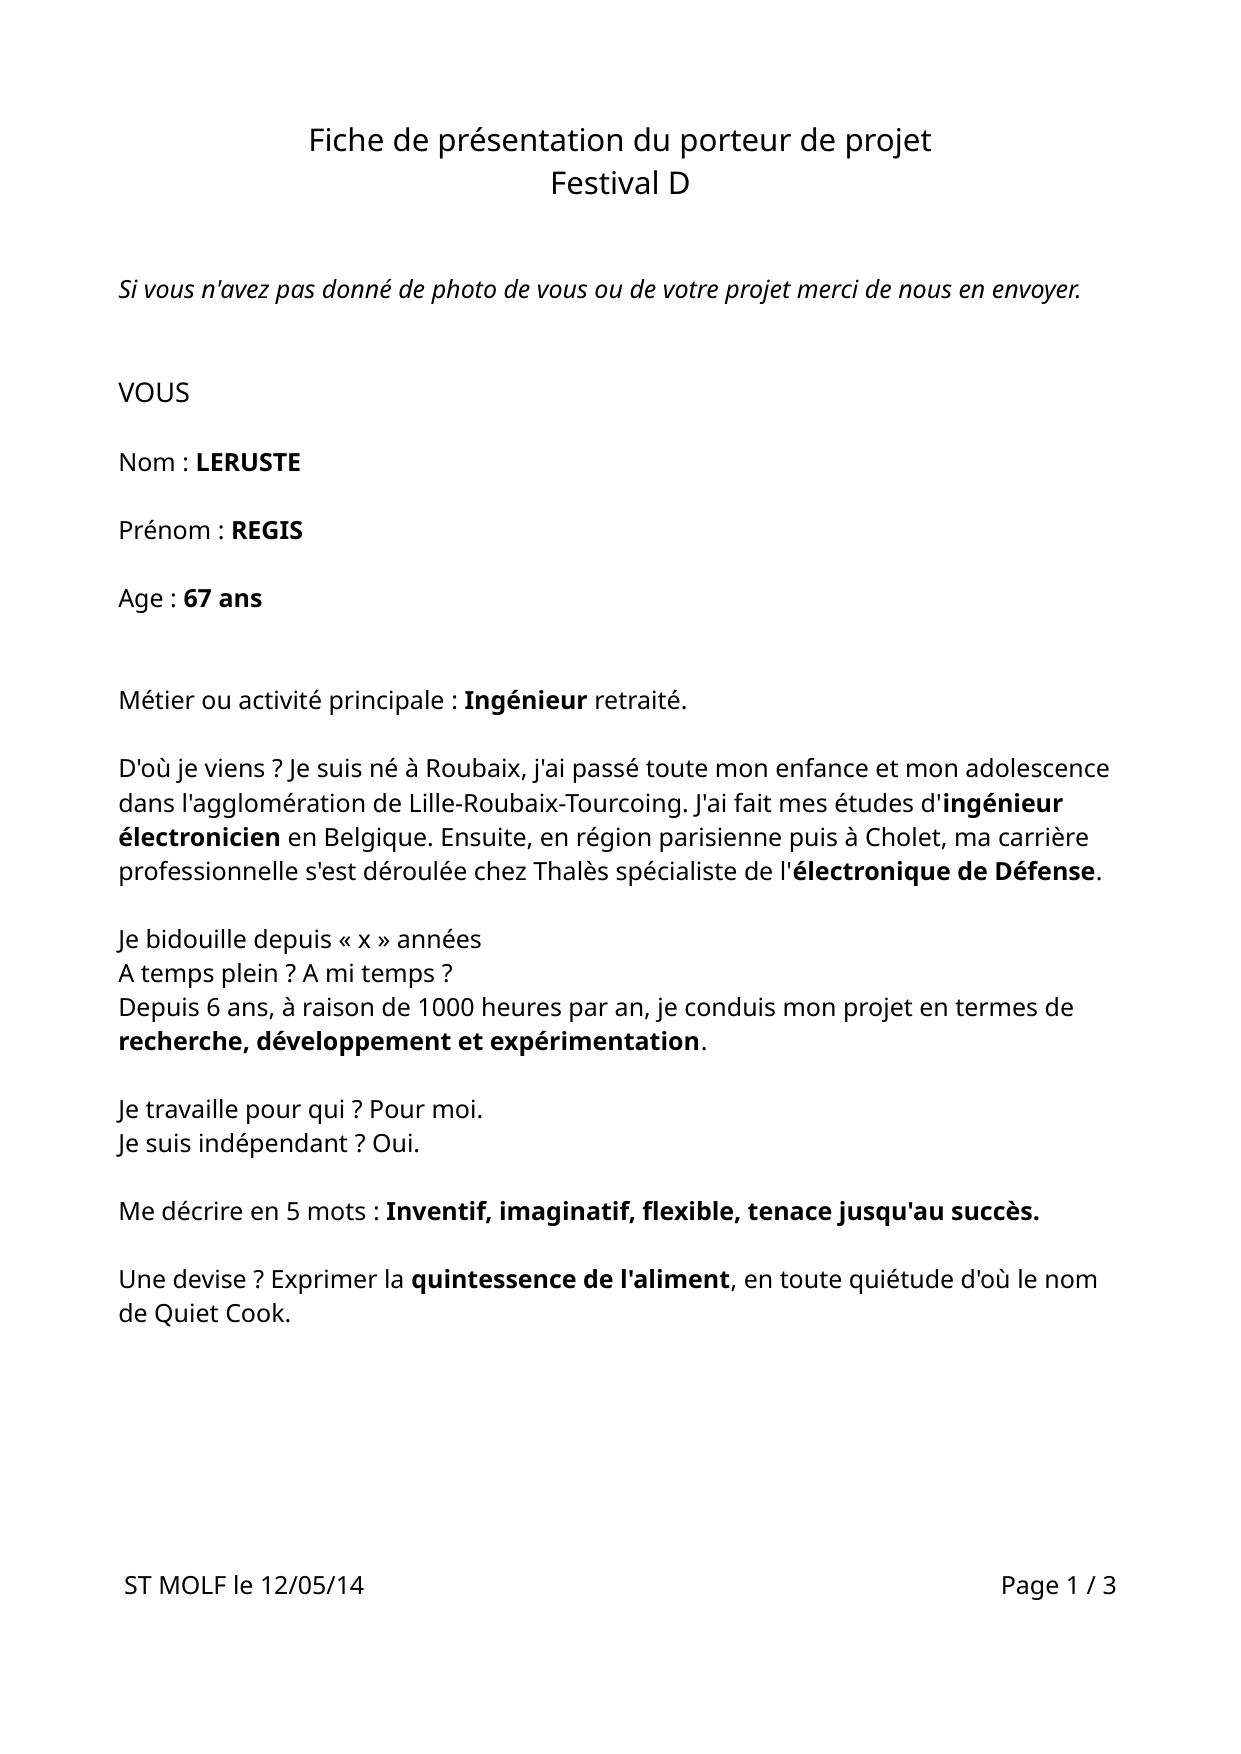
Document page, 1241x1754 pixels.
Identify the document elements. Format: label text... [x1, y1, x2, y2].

text Fiche de présentation du porteur de projet [118, 118, 1122, 161]
text Prénom : REGIS [118, 513, 1122, 547]
text Je bidouille depuis « x » années [118, 921, 1122, 956]
text Je travaille pour qui ? Pour moi. [118, 1092, 1122, 1126]
text Métier ou activité principale : Ingénieur retraité. [118, 683, 1122, 717]
text Une devise ? Exprimer la quintessence de l'aliment, en toute quiétude d'où le nom de Quiet Cook. [118, 1262, 1122, 1330]
text Nom : LERUSTE [118, 444, 1122, 479]
text Depuis 6 ans, à raison de 1000 heures par an, je conduis mon projet en termes de recherche, développement et expérimentation. [118, 989, 1122, 1058]
text Si vous n'avez pas donné de photo de vous ou de votre projet merci de nous en envoyer. [118, 271, 1122, 306]
text VOUS [118, 374, 1122, 411]
text D'où je viens ? Je suis né à Roubaix, j'ai passé toute mon enfance et mon adolescence dans l'agglomération de Lille-Roubaix-Tourcoing. J'ai fait mes études d'ingénieur électronicien en Belgique. Ensuite, en région parisienne puis à Cholet, ma carrière professionnelle s'est déroulée chez Thalès spécialiste de l'électronique de Défense. [118, 751, 1122, 887]
text Je suis indépendant ? Oui. [118, 1126, 1122, 1160]
text Age : 67 ans [118, 581, 1122, 615]
text A temps plein ? A mi temps ? [118, 956, 1122, 989]
text Festival D [118, 161, 1122, 203]
text Me décrire en 5 mots : Inventif, imaginatif, flexible, tenace jusqu'au succès. [118, 1194, 1122, 1228]
